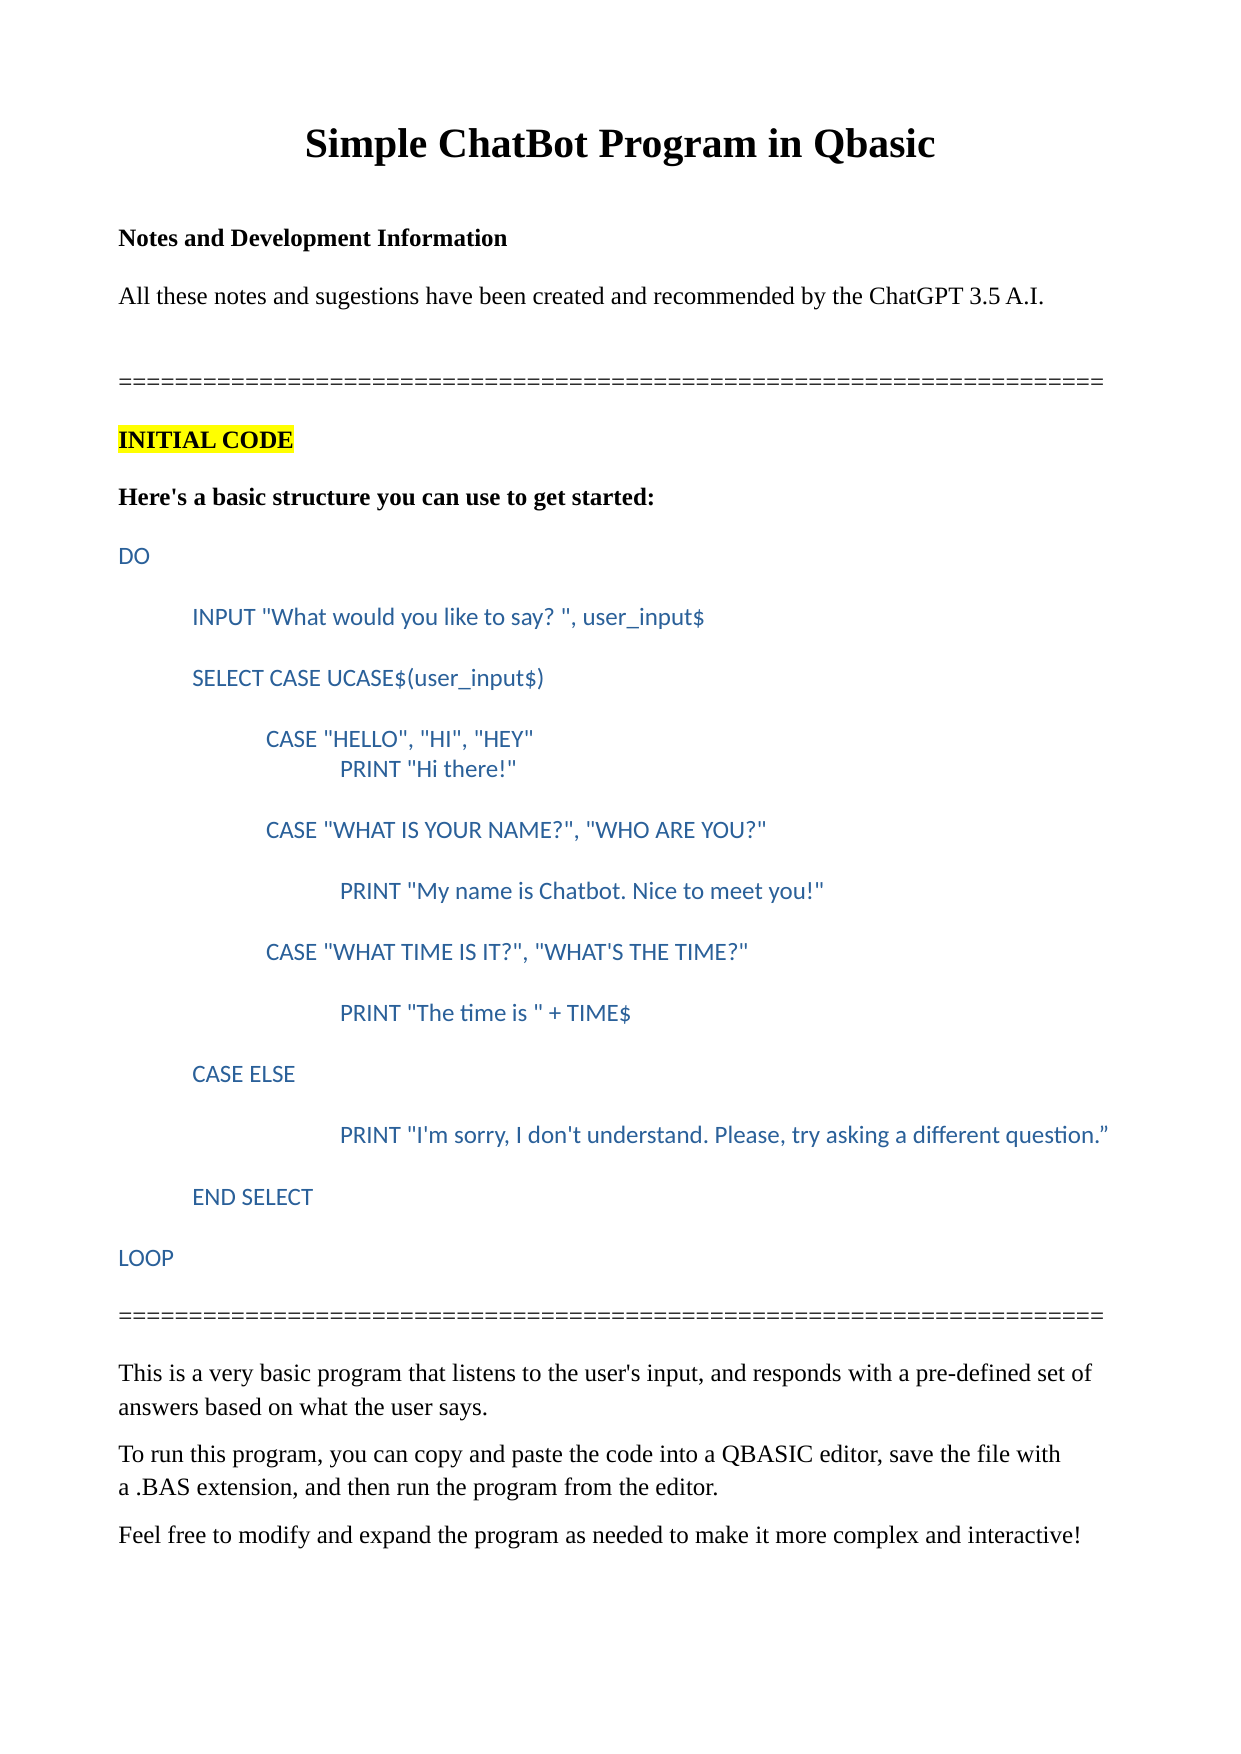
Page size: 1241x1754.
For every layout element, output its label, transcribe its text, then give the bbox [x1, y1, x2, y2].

text Notes and Development Information [118, 223, 1122, 252]
text CASE ELSE [118, 1059, 1122, 1089]
text ====================================================================== [118, 367, 1122, 396]
text Simple ChatBot Program in Qbasic [118, 118, 1122, 166]
text LOOP [118, 1242, 1122, 1272]
text CASE "WHAT TIME IS IT?", "WHAT'S THE TIME?" [118, 937, 1122, 967]
text Feel free to modify and expand the program as needed to make it more complex and interactive! [118, 1520, 1122, 1548]
text PRINT "The time is " + TIME$ [118, 998, 1122, 1028]
text All these notes and sugestions have been created and recommended by the ChatGPT 3.5 A.I. [118, 281, 1122, 310]
text ====================================================================== [118, 1301, 1122, 1330]
text PRINT "My name is Chatbot. Nice to meet you!" [118, 876, 1122, 906]
text Here's a basic structure you can use to get started: [118, 482, 1122, 511]
text DO [118, 540, 1122, 570]
text This is a very basic program that listens to the user's input, and responds with a pre-defined set of answers based on what the user says. [118, 1358, 1122, 1420]
text CASE "HELLO", "HI", "HEY" [118, 723, 1122, 753]
text INITIAL CODE [118, 425, 1122, 453]
text PRINT "Hi there!" [118, 753, 1122, 784]
text CASE "WHAT IS YOUR NAME?", "WHO ARE YOU?" [118, 814, 1122, 845]
text END SELECT [118, 1181, 1122, 1211]
text To run this program, you can copy and paste the code into a QBASIC editor, save the file with a .BAS extension, and then run the program from the editor. [118, 1439, 1122, 1501]
text PRINT "I'm sorry, I don't understand. Please, try asking a different question.” [118, 1120, 1122, 1150]
text INPUT "What would you like to say? ", user_input$ [118, 601, 1122, 631]
text SELECT CASE UCASE$(user_input$) [118, 662, 1122, 692]
